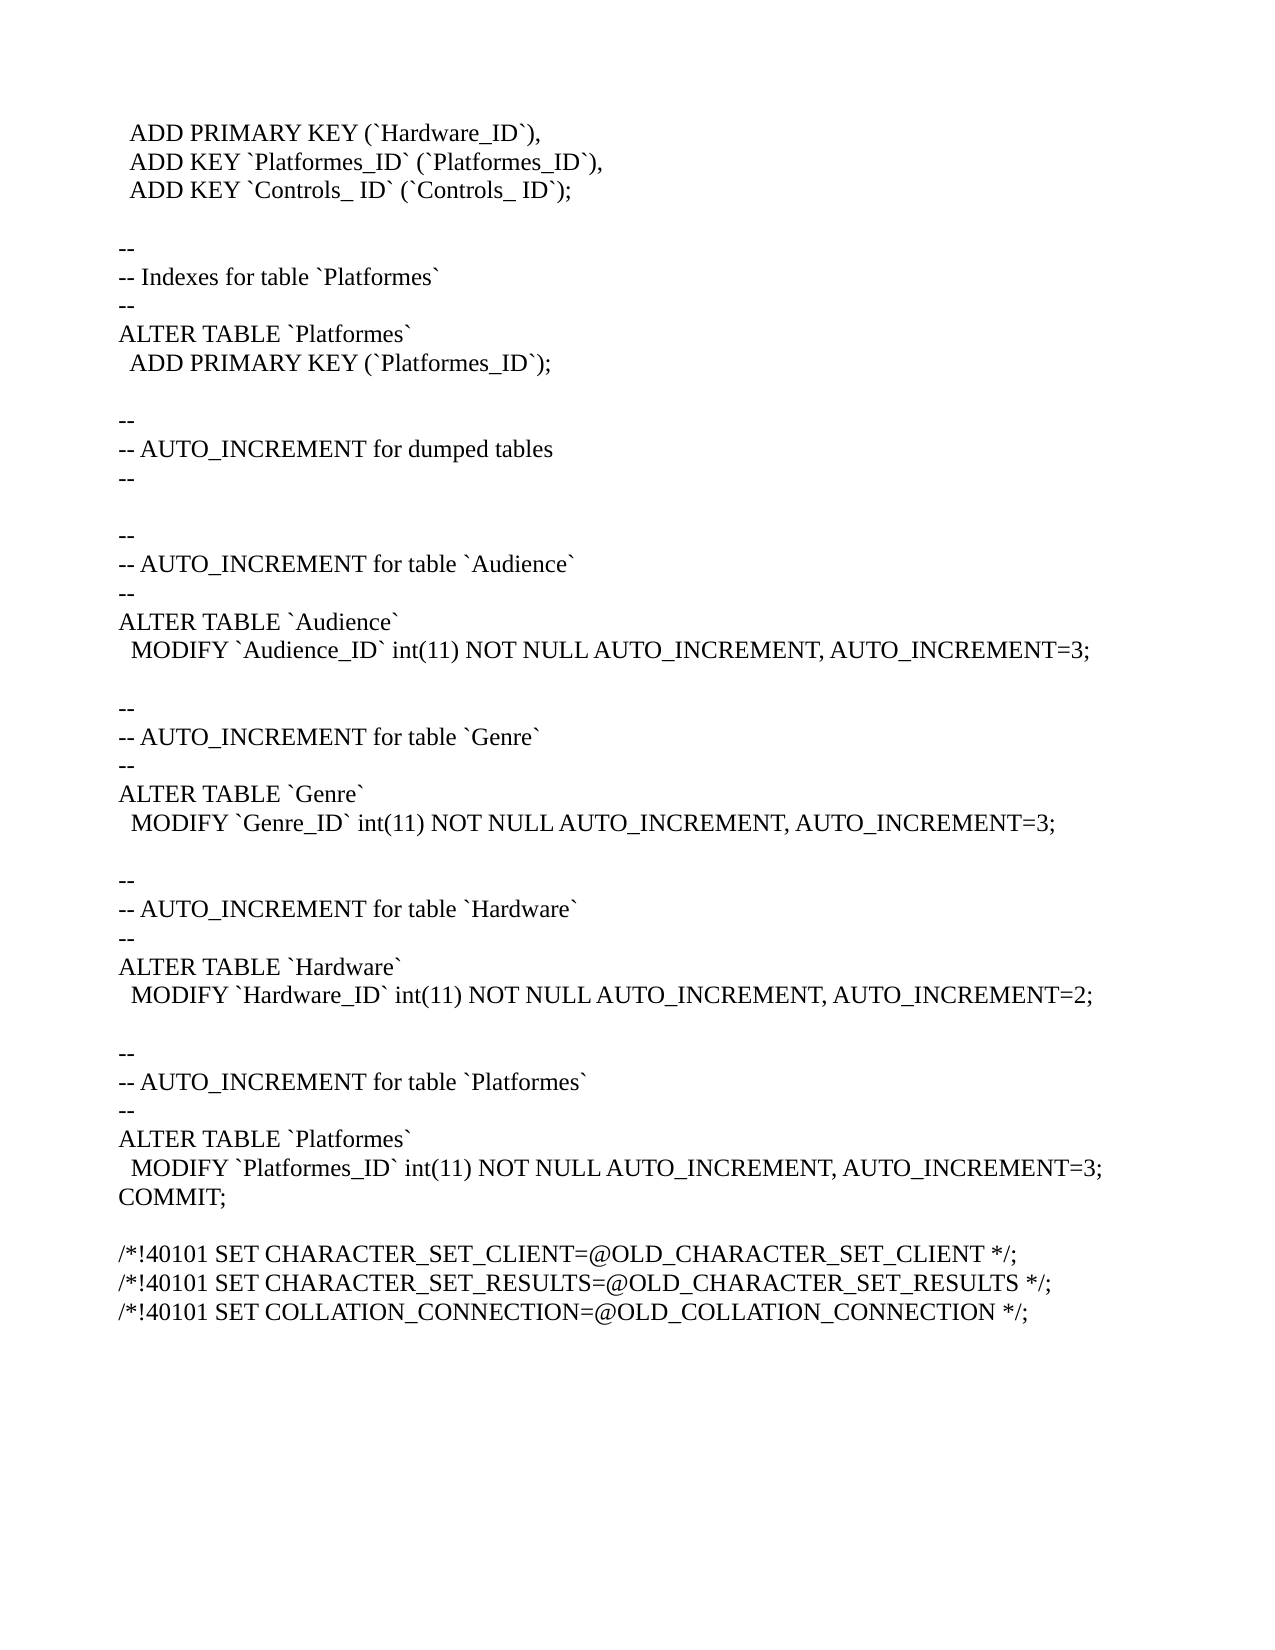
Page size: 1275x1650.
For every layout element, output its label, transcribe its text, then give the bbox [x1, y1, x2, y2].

text ADD PRIMARY KEY (`Hardware_ID`), ADD KEY `Platformes_ID` (`Platformes_ID`), ADD KEY `Controls_ ID` (`Controls_ ID`); -- -- Indexes for table `Platformes` -- ALTER TABLE `Platformes` ADD PRIMARY KEY (`Platformes_ID`); -- -- AUTO_INCREMENT for dumped tables -- -- -- AUTO_INCREMENT for table `Audience` -- ALTER TABLE `Audience` MODIFY `Audience_ID` int(11) NOT NULL AUTO_INCREMENT, AUTO_INCREMENT=3; -- -- AUTO_INCREMENT for table `Genre` -- ALTER TABLE `Genre` MODIFY `Genre_ID` int(11) NOT NULL AUTO_INCREMENT, AUTO_INCREMENT=3; -- -- AUTO_INCREMENT for table `Hardware` -- ALTER TABLE `Hardware` MODIFY `Hardware_ID` int(11) NOT NULL AUTO_INCREMENT, AUTO_INCREMENT=2; -- -- AUTO_INCREMENT for table `Platformes` -- ALTER TABLE `Platformes` MODIFY `Platformes_ID` int(11) NOT NULL AUTO_INCREMENT, AUTO_INCREMENT=3; COMMIT; /*!40101 SET CHARACTER_SET_CLIENT=@OLD_CHARACTER_SET_CLIENT */; /*!40101 SET CHARACTER_SET_RESULTS=@OLD_CHARACTER_SET_RESULTS */; /*!40101 SET COLLATION_CONNECTION=@OLD_COLLATION_CONNECTION */; [118, 118, 1157, 1354]
